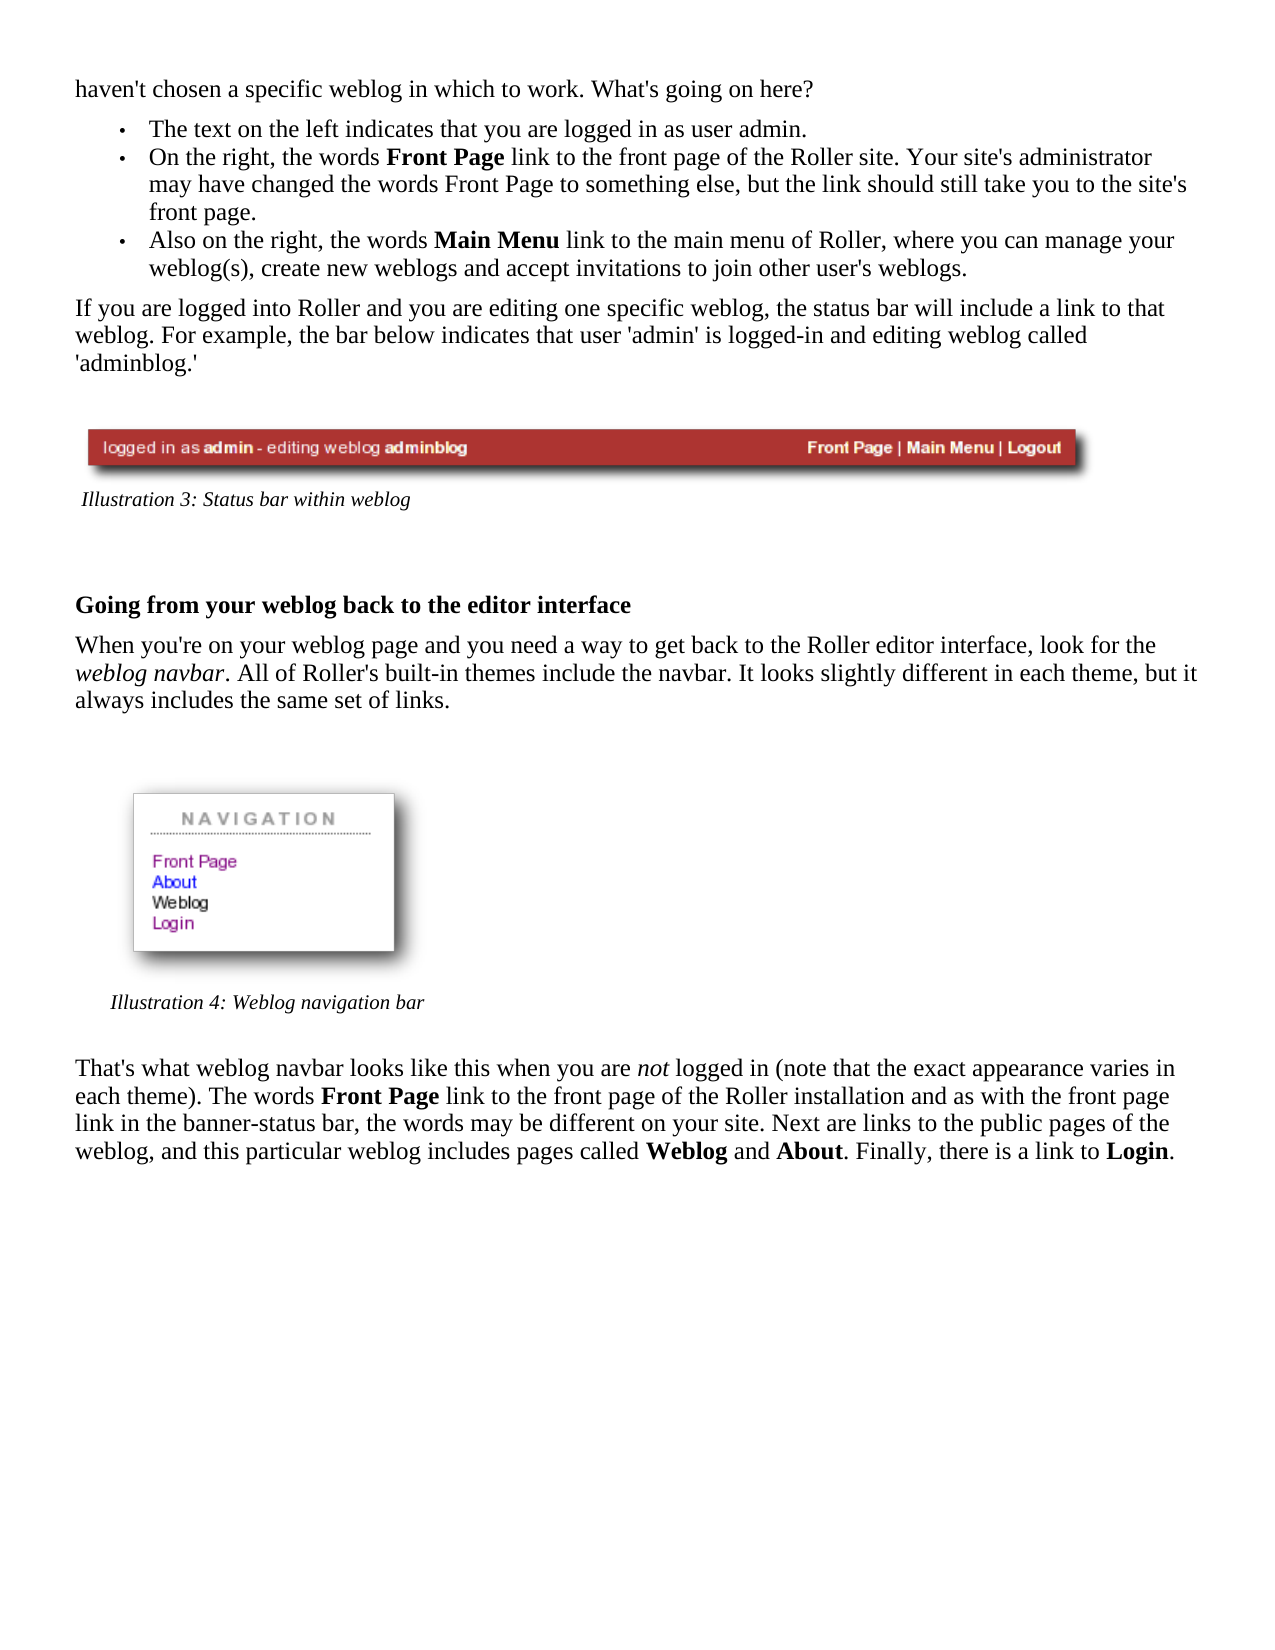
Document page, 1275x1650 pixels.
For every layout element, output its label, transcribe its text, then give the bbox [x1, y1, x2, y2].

text haven't chosen a specific weblog in which to work. What's going on here? [75, 75, 1200, 103]
text Illustration 3: Status bar within weblog [81, 488, 1098, 511]
text If you are logged into Roller and you are editing one specific weblog, the status bar will include a link to that weblog. For example, the bar below indicates that user 'admin' is logged-in and editing weblog called 'adminblog.' [75, 294, 1200, 377]
text That's what weblog navbar looks like this when you are not logged in (note that the exact appearance varies in each theme). The words Front Page link to the front page of the Roller installation and as with the front page link in the banner-status bar, the words may be different on your site. Next are links to the public pages of the weblog, and this particular weblog includes pages called Weblog and About. Finally, there is a link to Login. [75, 1054, 1200, 1165]
list On the right, the words Front Page link to the front page of the Roller site. Your site's administrator may have changed the words Front Page to something else, but the link should still take you to the site's front page. [119, 143, 1200, 226]
list Also on the right, the words Main Menu link to the main menu of Roller, where you can manage your weblog(s), create new weblogs and accept invitations to join other user's weblogs. [119, 226, 1200, 281]
text Illustration 4: Weblog navigation bar [110, 991, 434, 1014]
text Going from your weblog back to the editor interface [75, 591, 1200, 619]
list The text on the left indicates that you are logged in as user admin. [119, 115, 1200, 143]
picture [110, 770, 434, 991]
text When you're on your weblog page and you need a way to get back to the Roller editor interface, look for the weblog navbar. All of Roller's built-in themes include the navbar. It looks slightly different in each theme, but it always includes the same set of links. [75, 631, 1200, 714]
picture [81, 422, 1098, 488]
